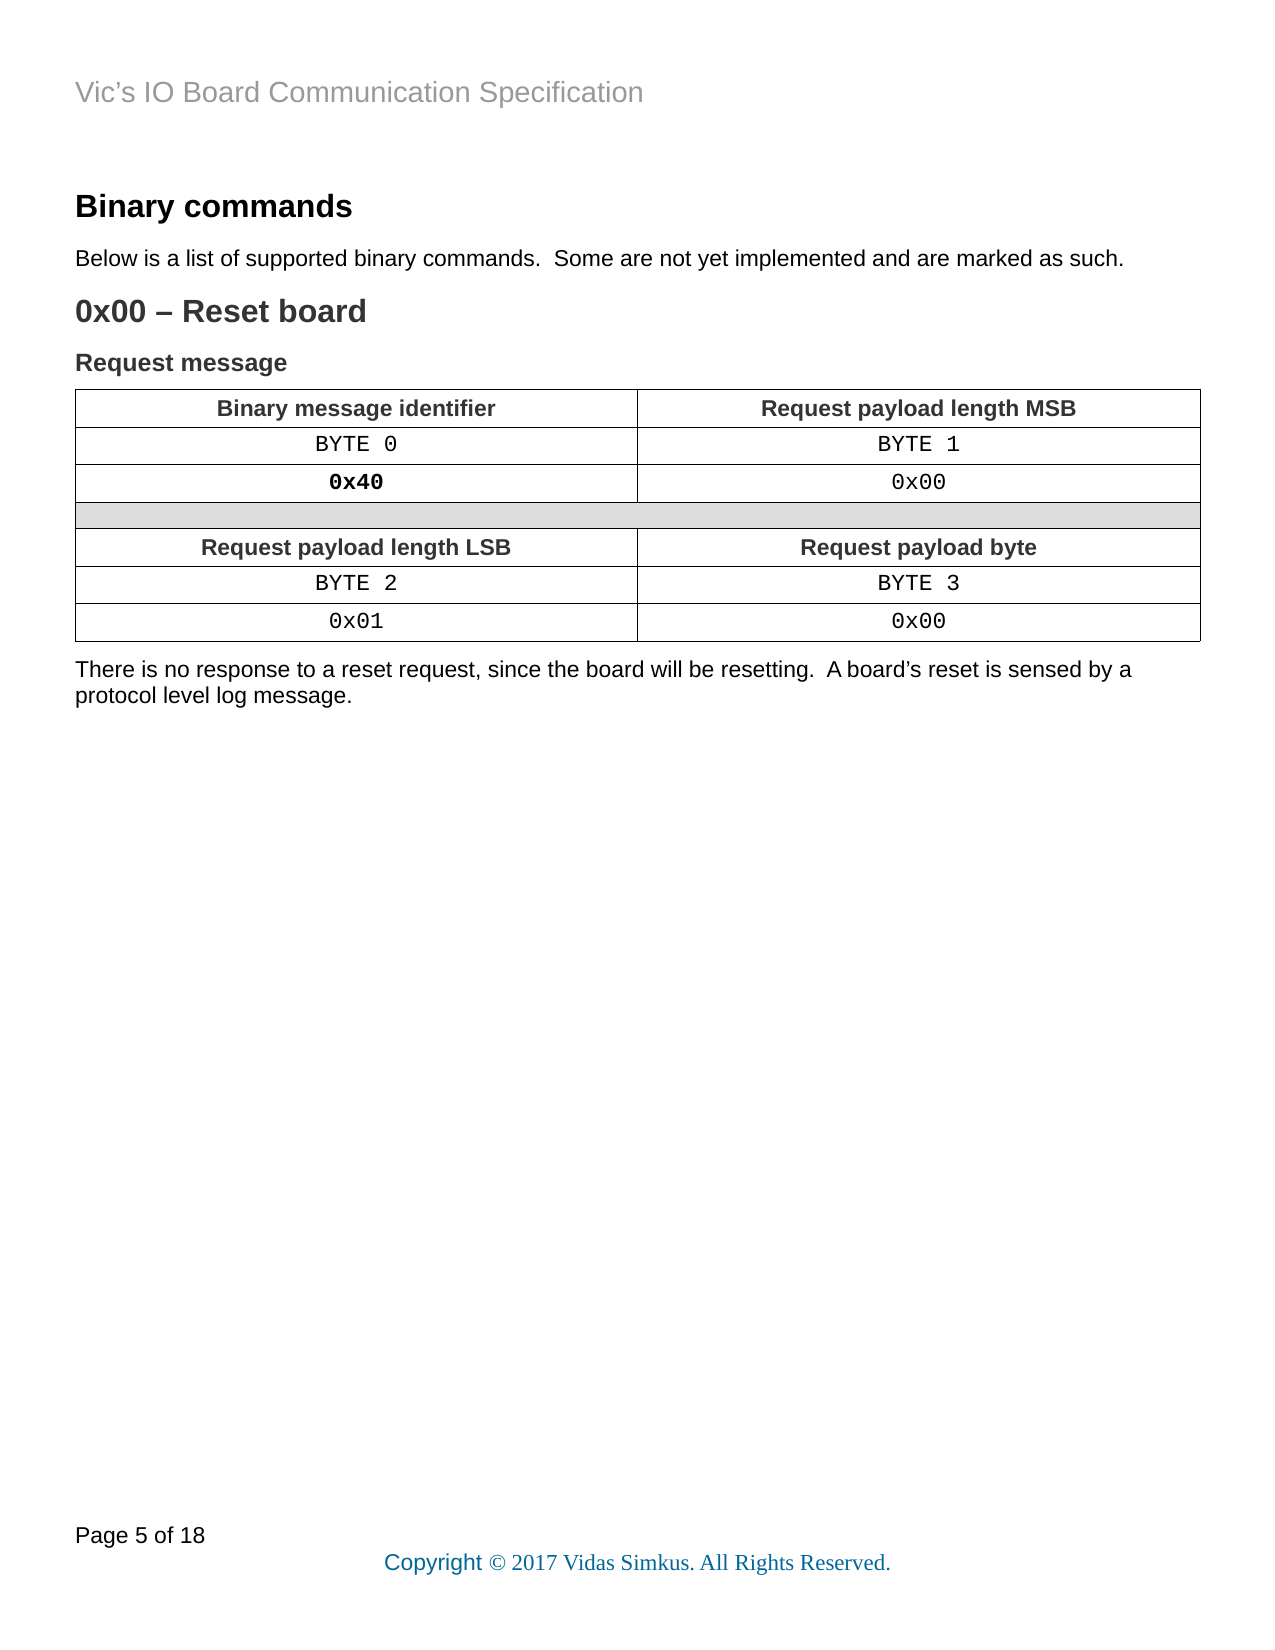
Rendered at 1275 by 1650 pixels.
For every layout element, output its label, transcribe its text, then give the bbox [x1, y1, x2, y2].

text Request message [75, 348, 1200, 376]
table_cell 0x00 [638, 604, 1200, 641]
table_cell 0x00 [638, 465, 1200, 502]
subtitle 0x00 – Reset board [75, 292, 1200, 329]
table_cell 0x40 [76, 465, 637, 502]
table_header Binary message identifier [76, 390, 637, 427]
text There is no response to a reset request, since the board will be resetting. A board’s reset is sensed by a protocol level log message. [75, 656, 1200, 709]
table_header Request payload length LSB [76, 529, 637, 566]
table_cell BYTE 0 [76, 428, 637, 464]
table_cell 0x01 [76, 604, 637, 641]
picture [489, 1555, 504, 1570]
table_header Request payload length MSB [638, 390, 1200, 427]
table_cell [76, 503, 1200, 528]
table_cell BYTE 3 [638, 567, 1200, 603]
text Below is a list of supported binary commands. Some are not yet implemented and are marked as such. [75, 245, 1200, 271]
table_cell BYTE 2 [76, 567, 637, 603]
table_header Request payload byte [638, 529, 1200, 566]
table_cell BYTE 1 [638, 428, 1200, 464]
subtitle Binary commands [75, 187, 1200, 224]
